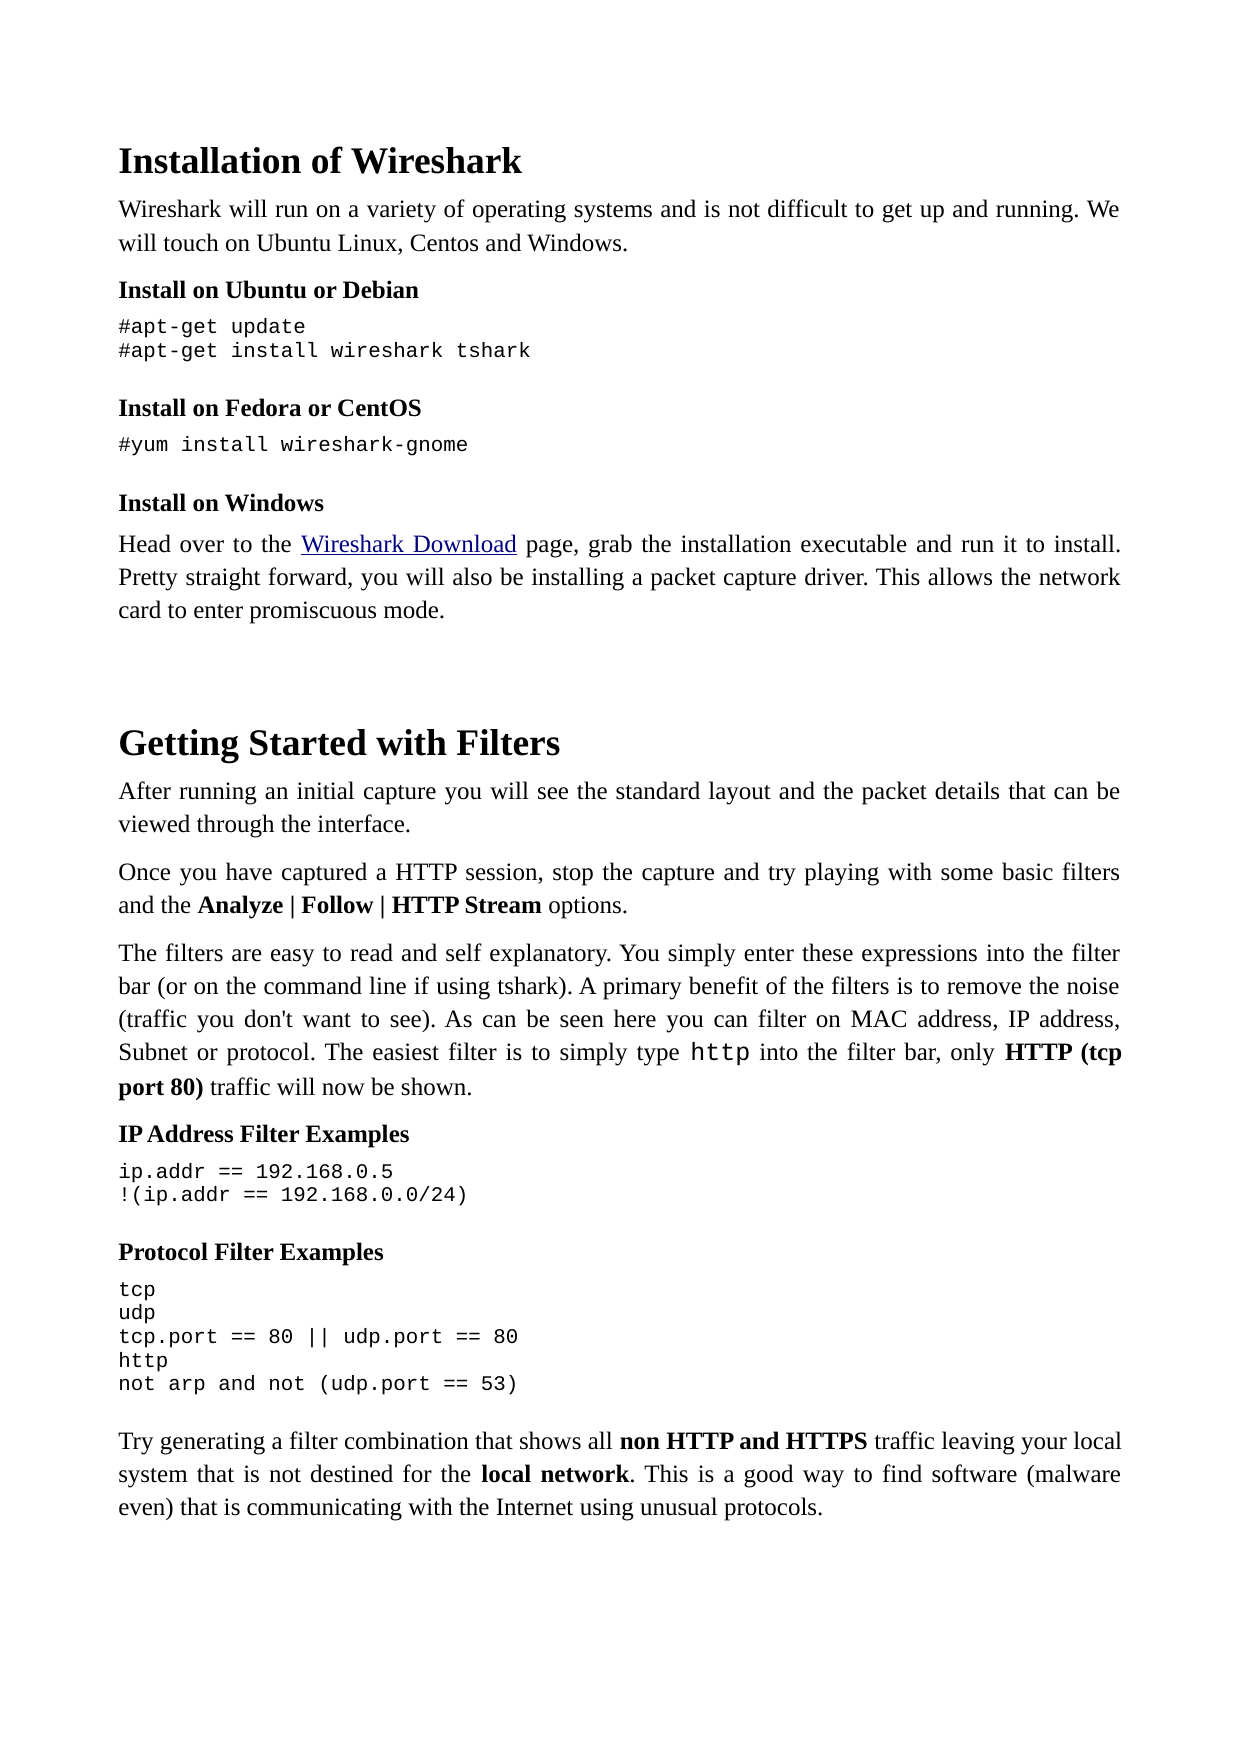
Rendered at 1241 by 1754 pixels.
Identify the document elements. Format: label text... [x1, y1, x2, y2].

text not arp and not (udp.port == 53) [118, 1373, 1122, 1397]
text http [118, 1350, 1122, 1373]
subtitle Install on Fedora or CentOS [118, 393, 1122, 422]
subtitle Protocol Filter Examples [118, 1237, 1122, 1266]
text tcp [118, 1279, 1122, 1302]
text Head over to the Wireshark Download page, grab the installation executable and run it to install. Pretty straight forward, you will also be installing a packet capture driver. This allows the network card to enter promiscuous mode. [118, 529, 1122, 624]
subtitle Install on Ubuntu or Debian [118, 275, 1122, 304]
subtitle Installation of Wireshark [118, 139, 1122, 182]
text Once you have captured a HTTP session, stop the capture and try playing with some basic filters and the Analyze | Follow | HTTP Stream options. [118, 857, 1122, 919]
text udp [118, 1302, 1122, 1326]
subtitle Getting Started with Filters [118, 721, 1122, 764]
text After running an initial capture you will see the standard layout and the packet details that can be viewed through the interface. [118, 776, 1122, 838]
subtitle IP Address Filter Examples [118, 1119, 1122, 1148]
text #apt-get update [118, 316, 1122, 340]
text !(ip.addr == 192.168.0.0/24) [118, 1184, 1122, 1208]
text #apt-get install wireshark tshark [118, 340, 1122, 364]
subtitle Install on Windows [118, 488, 1122, 516]
text #yum install wireshark-gnome [118, 434, 1122, 458]
text The filters are easy to read and self explanatory. You simply enter these expressions into the filter bar (or on the command line if using tshark). A primary benefit of the filters is to remove the noise (traffic you don't want to see). As can be seen here you can filter on MAC address, IP address, Subnet or protocol. The easiest filter is to simply type http into the filter bar, only HTTP (tcp port 80) traffic will now be shown. [118, 938, 1122, 1101]
text Try generating a filter combination that shows all non HTTP and HTTPS traffic leaving your local system that is not destined for the local network. This is a good way to find software (malware even) that is communicating with the Internet using unusual protocols. [118, 1426, 1122, 1521]
text ip.addr == 192.168.0.5 [118, 1161, 1122, 1184]
text Wireshark will run on a variety of operating systems and is not difficult to get up and running. We will touch on Ubuntu Linux, Centos and Windows. [118, 194, 1122, 256]
text tcp.port == 80 || udp.port == 80 [118, 1326, 1122, 1350]
